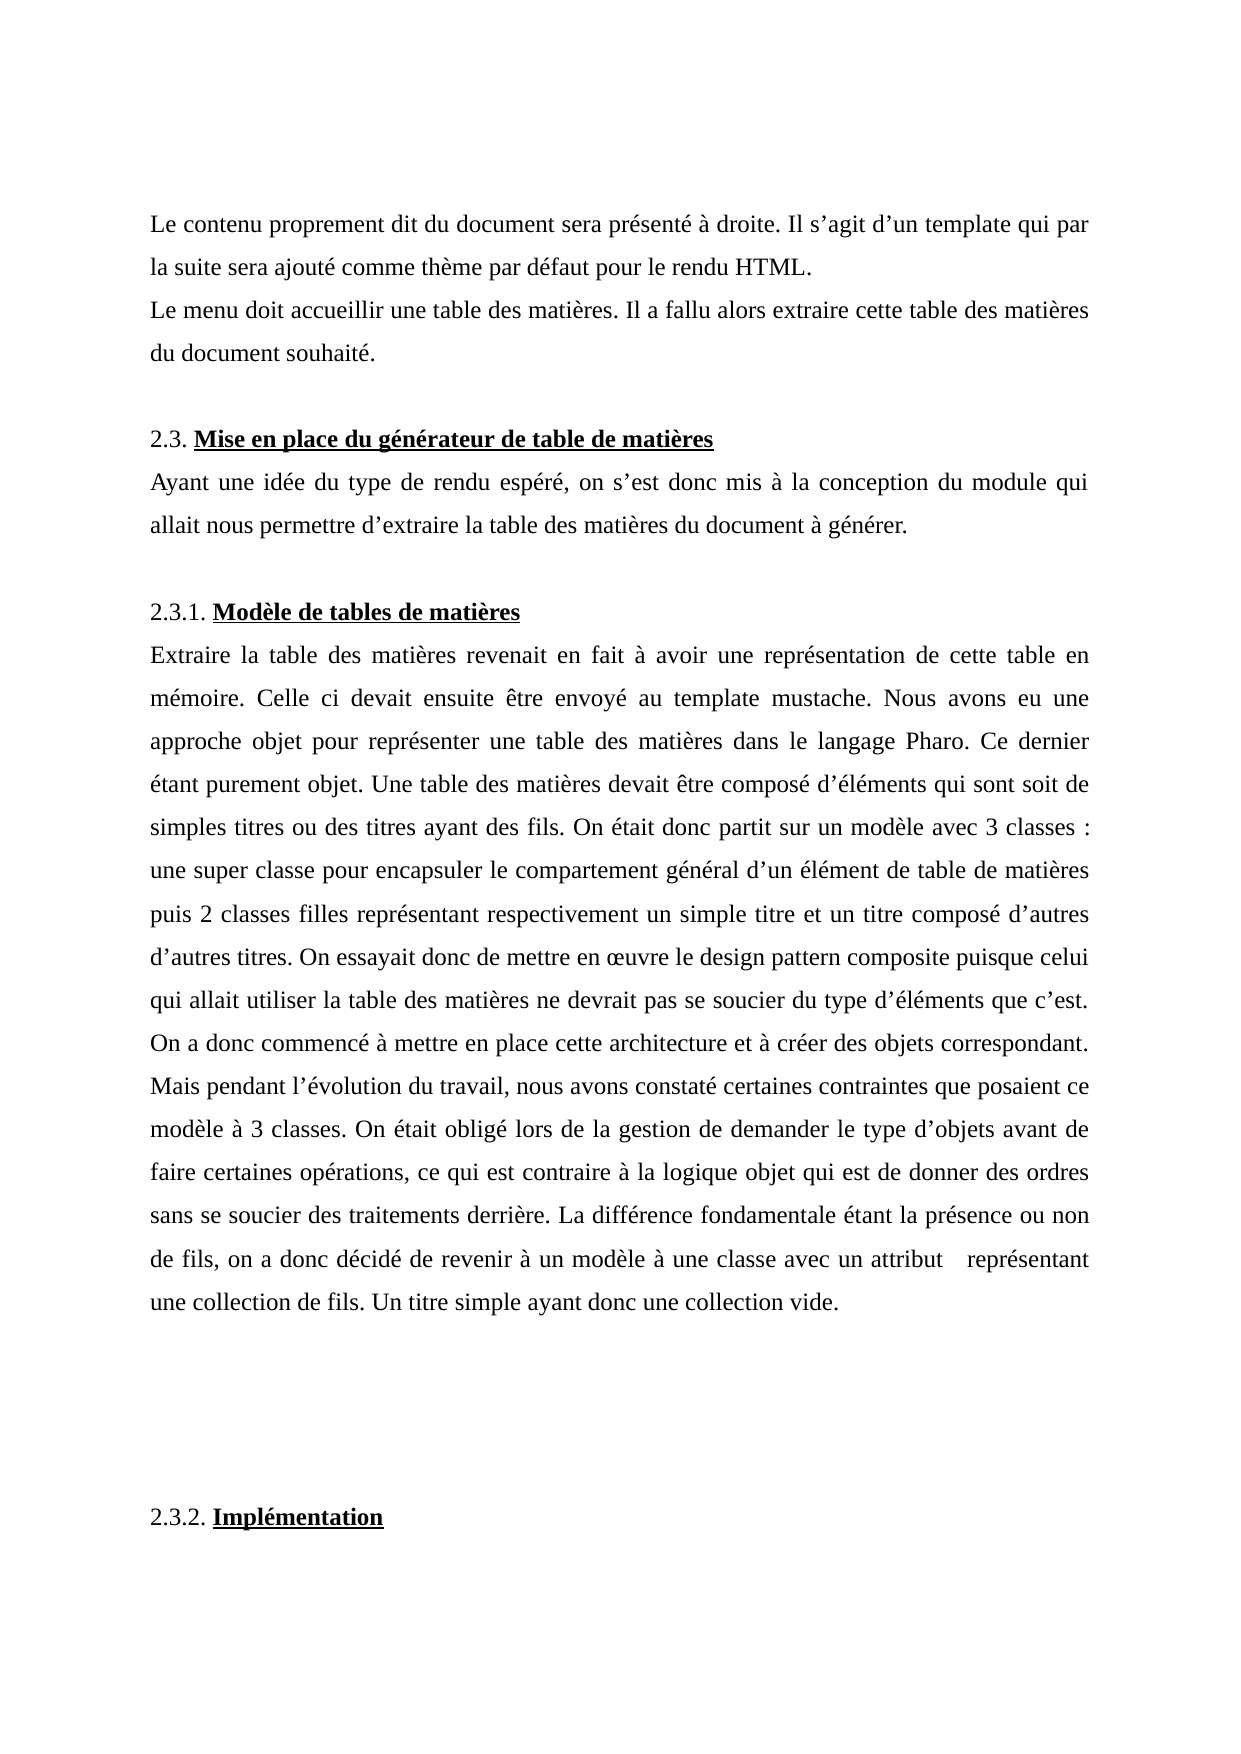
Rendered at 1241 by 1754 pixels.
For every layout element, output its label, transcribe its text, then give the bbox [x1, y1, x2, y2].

text 2.3.1. Modèle de tables de matières [150, 597, 1091, 626]
text Ayant une idée du type de rendu espéré, on s’est donc mis à la conception du module qui allait nous permettre d’extraire la table des matières du document à générer. [150, 467, 1091, 539]
text Extraire la table des matières revenait en fait à avoir une représentation de cette table en mémoire. Celle ci devait ensuite être envoyé au template mustache. Nous avons eu une approche objet pour représenter une table des matières dans le langage Pharo. Ce dernier étant purement objet. Une table des matières devait être composé d’éléments qui sont soit de simples titres ou des titres ayant des fils. On était donc partit sur un modèle avec 3 classes : une super classe pour encapsuler le compartement général d’un élément de table de matières puis 2 classes filles représentant respectivement un simple titre et un titre composé d’autres d’autres titres. On essayait donc de mettre en œuvre le design pattern composite puisque celui qui allait utiliser la table des matières ne devrait pas se soucier du type d’éléments que c’est. On a donc commencé à mettre en place cette architecture et à créer des objets correspondant. Mais pendant l’évolution du travail, nous avons constaté certaines contraintes que posaient ce modèle à 3 classes. On était obligé lors de la gestion de demander le type d’objets avant de faire certaines opérations, ce qui est contraire à la logique objet qui est de donner des ordres sans se soucier des traitements derrière. La différence fondamentale étant la présence ou non de fils, on a donc décidé de revenir à un modèle à une classe avec un attribut représentant une collection de fils. Un titre simple ayant donc une collection vide. [150, 640, 1091, 1316]
text Le menu doit accueillir une table des matières. Il a fallu alors extraire cette table des matières du document souhaité. [150, 295, 1091, 367]
text 2.3.2. Implémentation [150, 1502, 1091, 1531]
text 2.3. Mise en place du générateur de table de matières [150, 424, 1091, 453]
text Le contenu proprement dit du document sera présenté à droite. Il s’agit d’un template qui par la suite sera ajouté comme thème par défaut pour le rendu HTML. [150, 209, 1091, 281]
